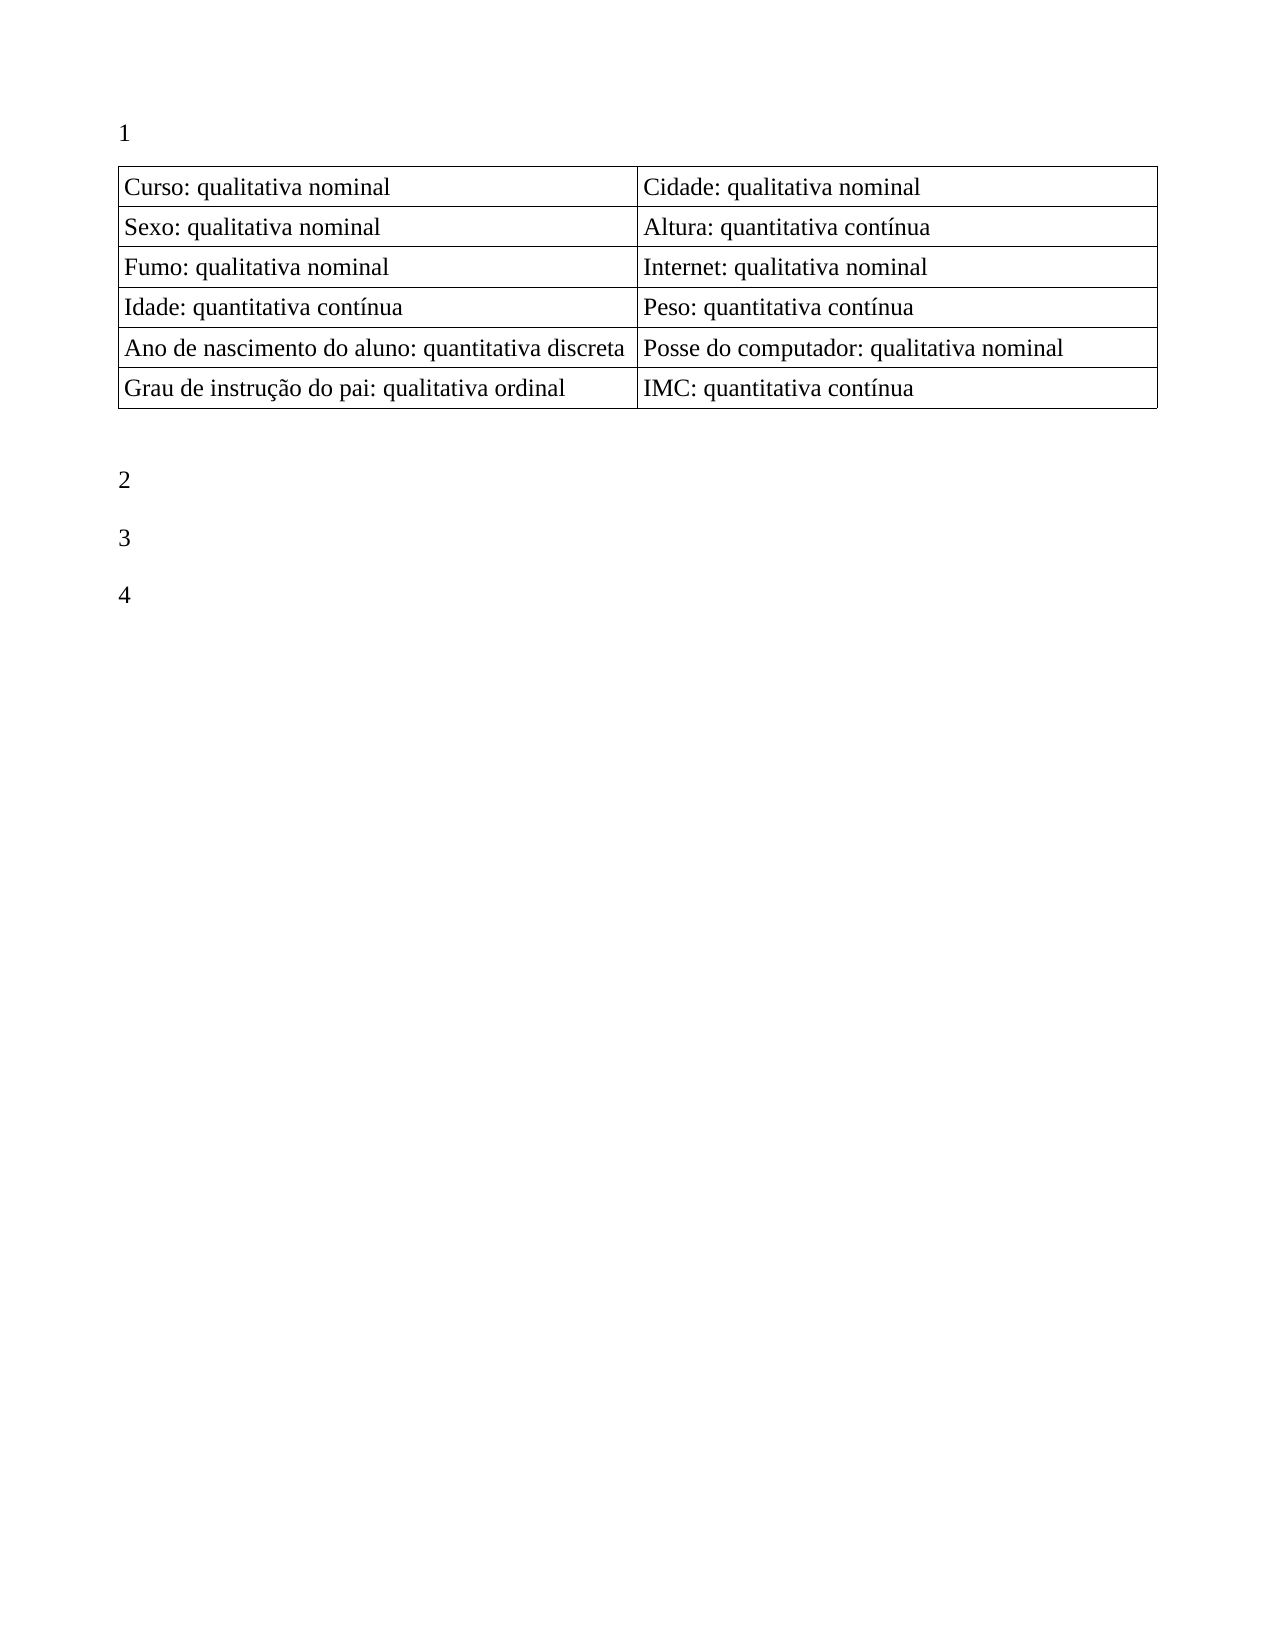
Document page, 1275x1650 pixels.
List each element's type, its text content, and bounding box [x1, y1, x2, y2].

text 1 [118, 118, 1157, 147]
table_cell Altura: quantitativa contínua [638, 207, 1157, 246]
table_cell IMC: quantitativa contínua [638, 368, 1157, 408]
table_cell Idade: quantitativa contínua [119, 288, 637, 327]
table_cell Posse do computador: qualitativa nominal [638, 328, 1157, 367]
table_cell Fumo: qualitativa nominal [119, 247, 637, 287]
table_cell Ano de nascimento do aluno: quantitativa discreta [119, 328, 637, 367]
table_header Cidade: qualitativa nominal [638, 167, 1157, 206]
table_cell Internet: qualitativa nominal [638, 247, 1157, 287]
table_cell Sexo: qualitativa nominal [119, 207, 637, 246]
table_cell Peso: quantitativa contínua [638, 288, 1157, 327]
text 3 [118, 523, 1157, 551]
text 2 [118, 465, 1157, 494]
text 4 [118, 580, 1157, 609]
table_header Curso: qualitativa nominal [119, 167, 637, 206]
table_cell Grau de instrução do pai: qualitativa ordinal [119, 368, 637, 408]
